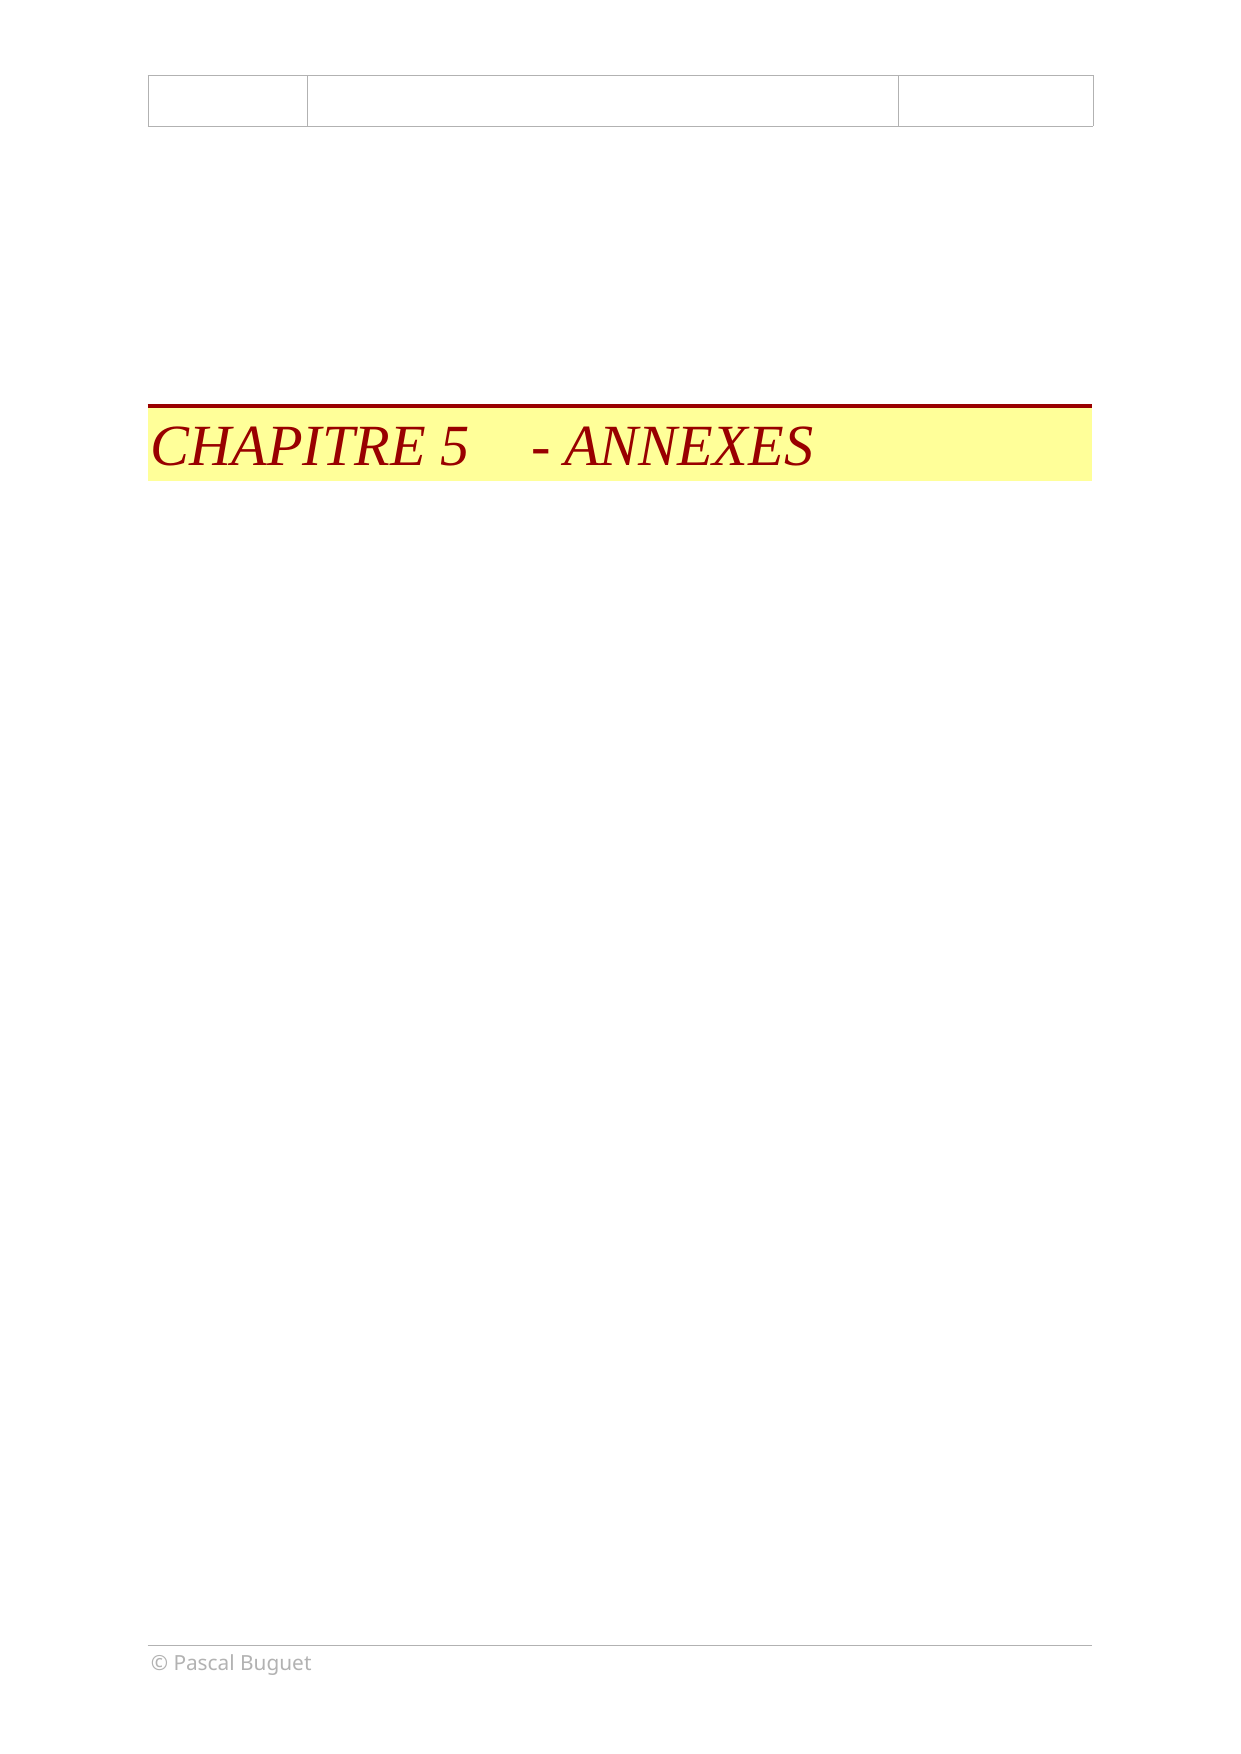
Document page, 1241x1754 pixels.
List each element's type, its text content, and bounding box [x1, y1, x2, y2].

subtitle - Annexes [148, 408, 1092, 481]
